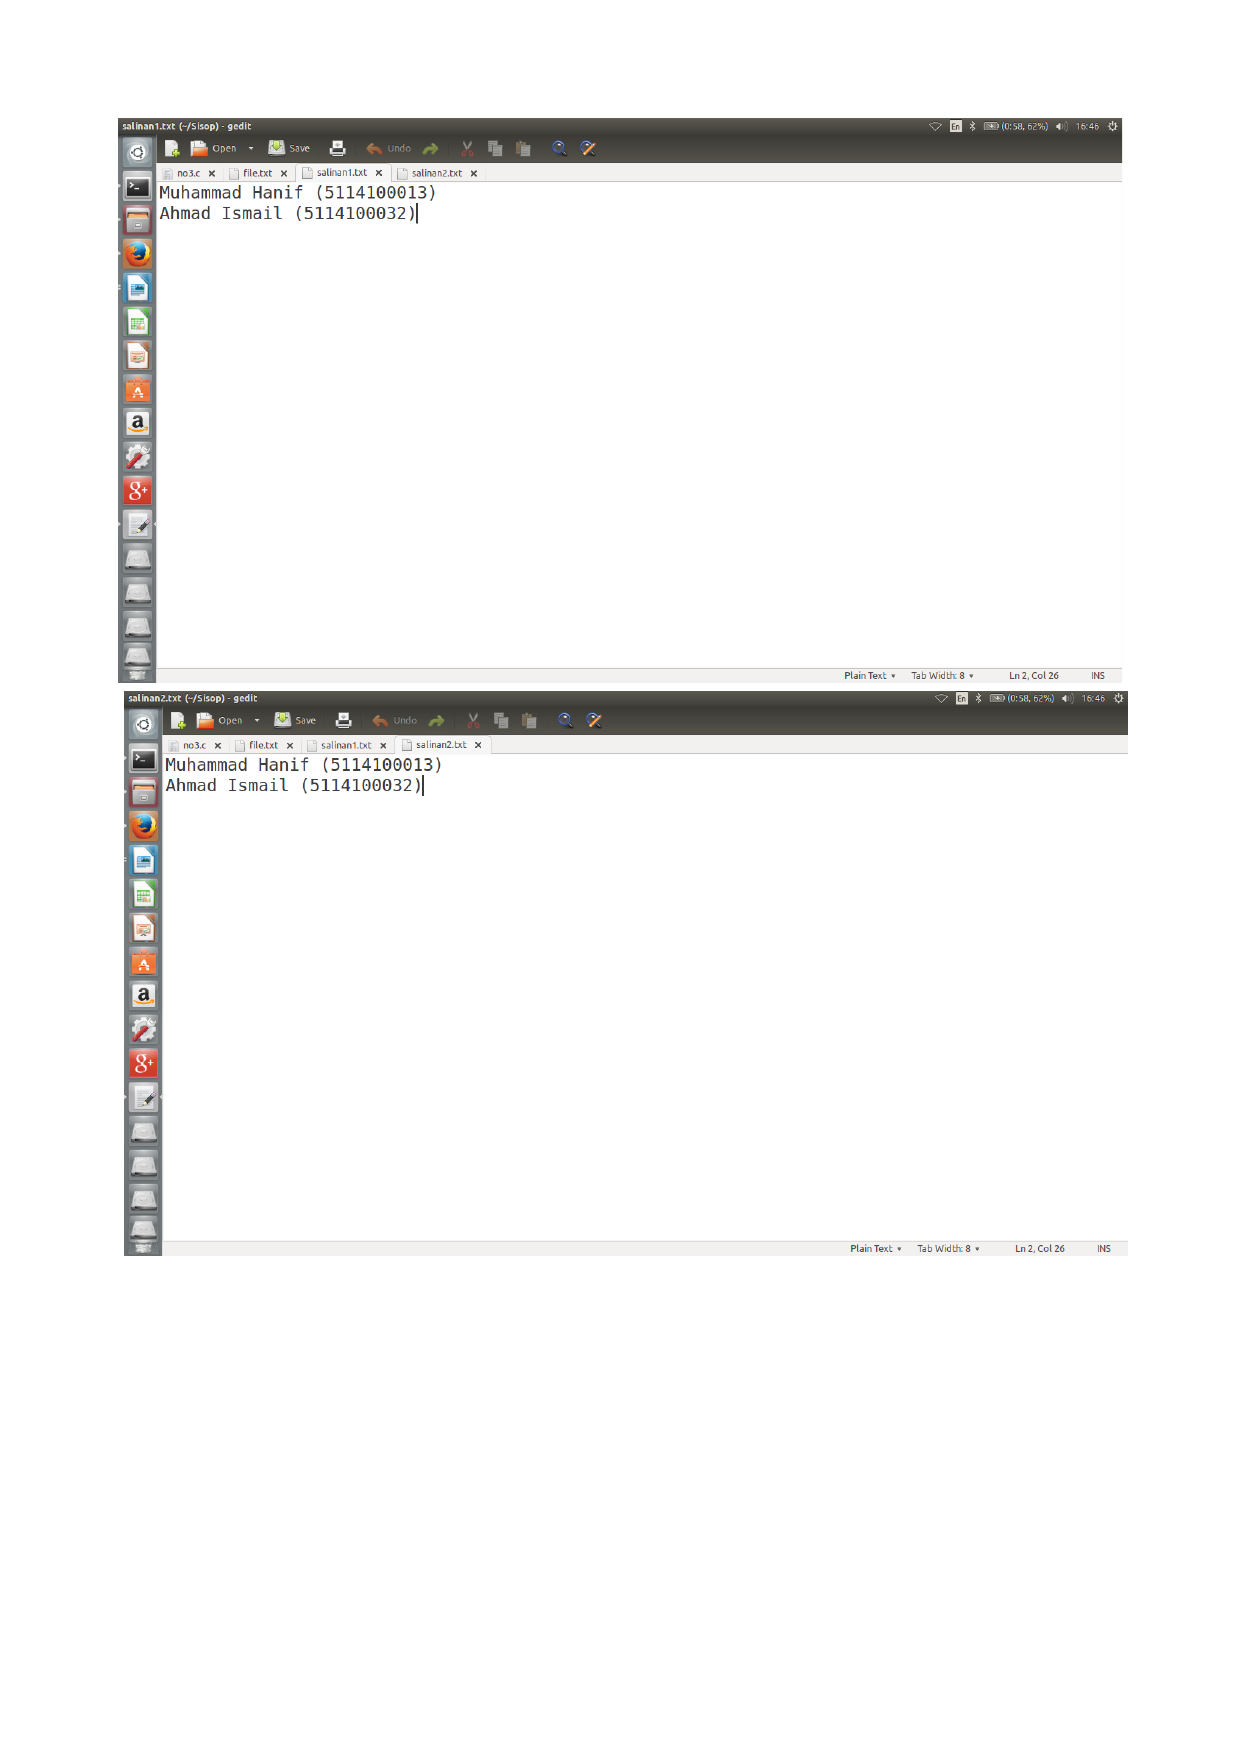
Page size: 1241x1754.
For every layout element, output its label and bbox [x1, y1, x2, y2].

picture [118, 118, 1123, 683]
picture [124, 691, 1128, 1256]
